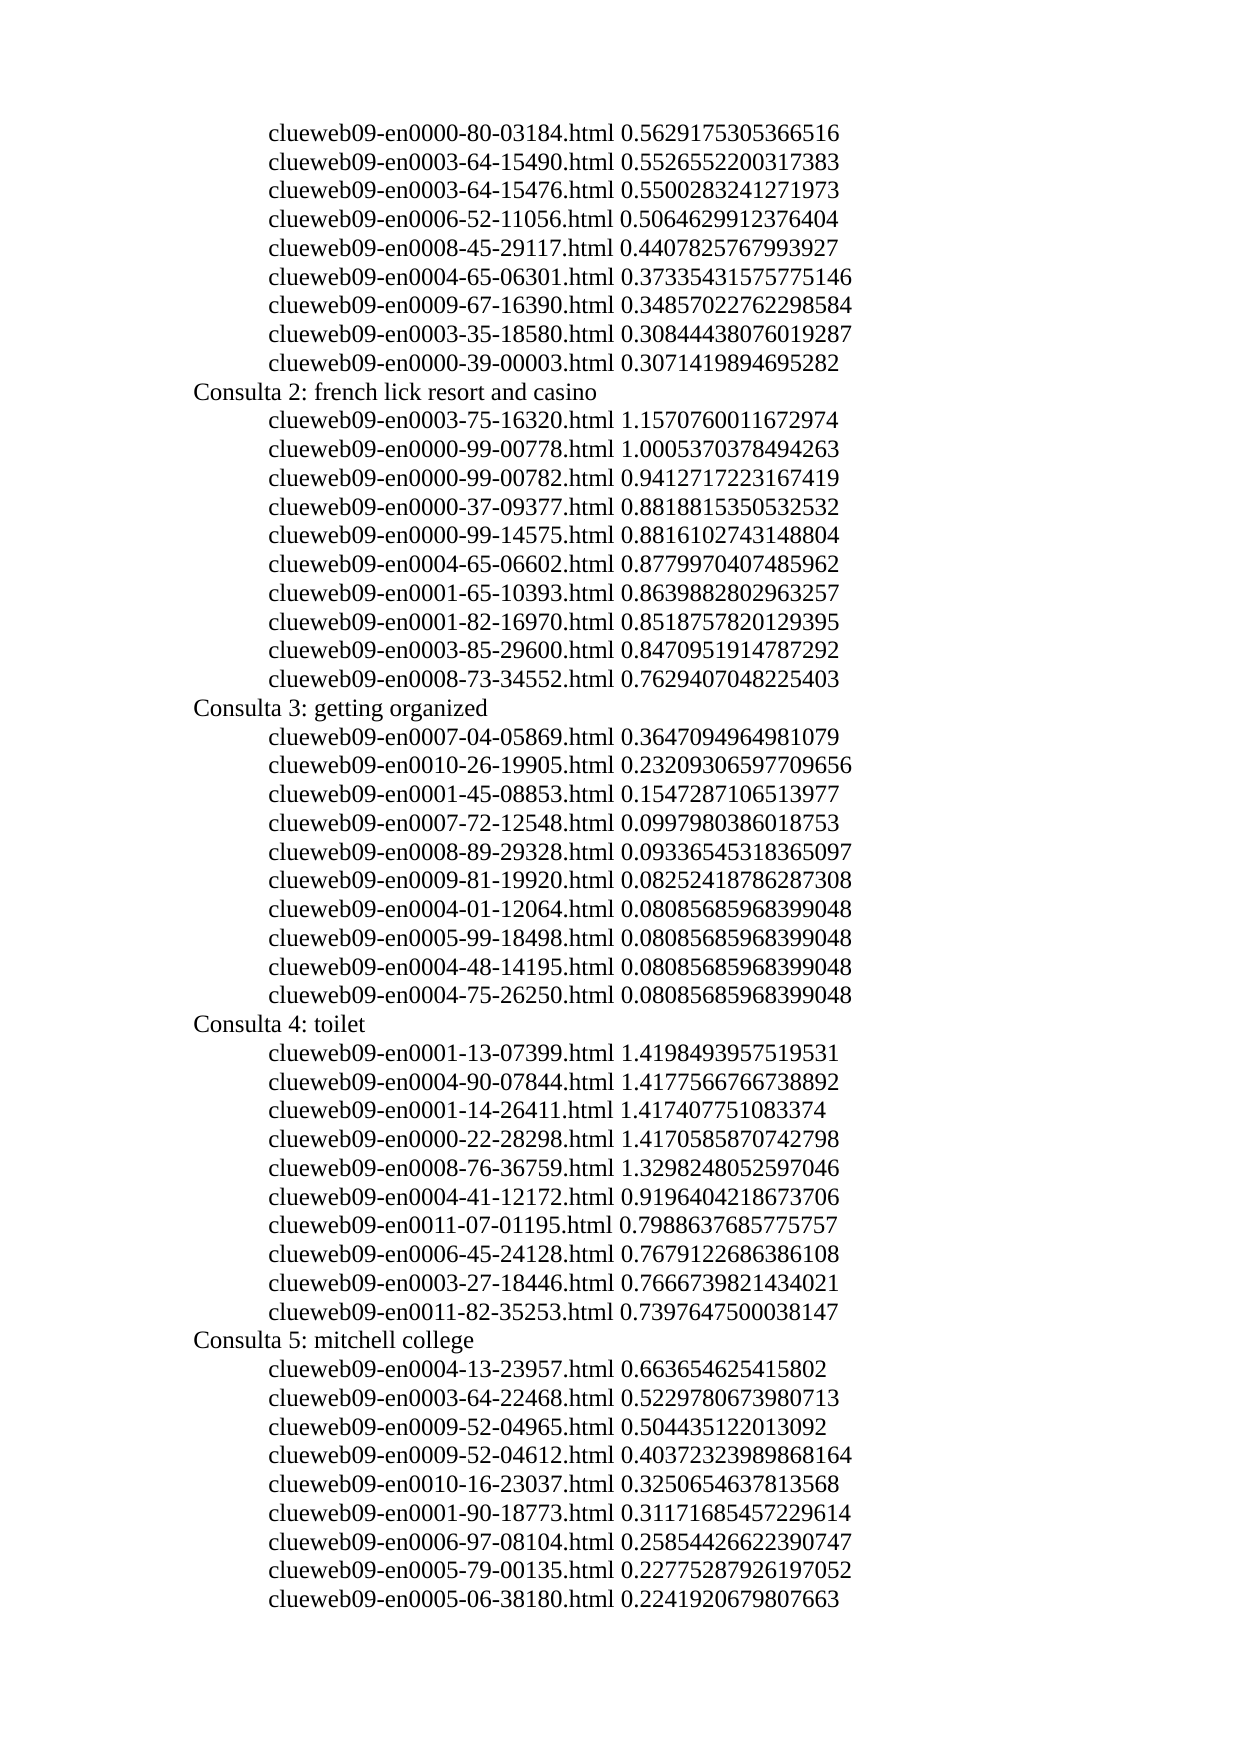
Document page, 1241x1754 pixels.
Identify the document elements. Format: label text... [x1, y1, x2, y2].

text clueweb09-en0009-81-19920.html 0.08252418786287308 [118, 866, 1122, 894]
text Consulta 3: getting organized [118, 693, 1122, 722]
text clueweb09-en0011-82-35253.html 0.7397647500038147 [118, 1297, 1122, 1326]
text clueweb09-en0004-41-12172.html 0.9196404218673706 [118, 1182, 1122, 1211]
text clueweb09-en0005-99-18498.html 0.08085685968399048 [118, 923, 1122, 952]
text clueweb09-en0003-85-29600.html 0.8470951914787292 [118, 636, 1122, 664]
text clueweb09-en0001-65-10393.html 0.8639882802963257 [118, 578, 1122, 607]
text clueweb09-en0003-27-18446.html 0.7666739821434021 [118, 1268, 1122, 1297]
text clueweb09-en0001-13-07399.html 1.4198493957519531 [118, 1038, 1122, 1067]
text Consulta 2: french lick resort and casino [118, 377, 1122, 406]
text clueweb09-en0004-90-07844.html 1.4177566766738892 [118, 1067, 1122, 1096]
text clueweb09-en0004-48-14195.html 0.08085685968399048 [118, 952, 1122, 981]
text clueweb09-en0004-65-06301.html 0.37335431575775146 [118, 262, 1122, 291]
text clueweb09-en0000-37-09377.html 0.8818815350532532 [118, 492, 1122, 521]
text clueweb09-en0004-75-26250.html 0.08085685968399048 [118, 981, 1122, 1009]
text clueweb09-en0004-01-12064.html 0.08085685968399048 [118, 894, 1122, 923]
text clueweb09-en0008-73-34552.html 0.7629407048225403 [118, 664, 1122, 693]
text clueweb09-en0009-52-04965.html 0.504435122013092 [118, 1412, 1122, 1441]
text clueweb09-en0008-89-29328.html 0.09336545318365097 [118, 837, 1122, 866]
text clueweb09-en0004-65-06602.html 0.8779970407485962 [118, 549, 1122, 578]
text clueweb09-en0003-64-15476.html 0.5500283241271973 [118, 176, 1122, 204]
text clueweb09-en0000-80-03184.html 0.5629175305366516 [118, 118, 1122, 147]
text clueweb09-en0010-26-19905.html 0.23209306597709656 [118, 751, 1122, 779]
text clueweb09-en0000-99-00782.html 0.9412717223167419 [118, 463, 1122, 492]
text clueweb09-en0005-06-38180.html 0.2241920679807663 [118, 1584, 1122, 1613]
text clueweb09-en0011-07-01195.html 0.7988637685775757 [118, 1211, 1122, 1239]
text clueweb09-en0000-39-00003.html 0.3071419894695282 [118, 348, 1122, 377]
text clueweb09-en0001-82-16970.html 0.8518757820129395 [118, 607, 1122, 636]
text clueweb09-en0005-79-00135.html 0.22775287926197052 [118, 1556, 1122, 1584]
text clueweb09-en0007-04-05869.html 0.3647094964981079 [118, 722, 1122, 751]
text clueweb09-en0003-35-18580.html 0.30844438076019287 [118, 319, 1122, 348]
text clueweb09-en0006-97-08104.html 0.25854426622390747 [118, 1527, 1122, 1556]
text clueweb09-en0001-90-18773.html 0.31171685457229614 [118, 1498, 1122, 1527]
text clueweb09-en0000-99-00778.html 1.0005370378494263 [118, 434, 1122, 463]
text clueweb09-en0008-76-36759.html 1.3298248052597046 [118, 1153, 1122, 1182]
text clueweb09-en0004-13-23957.html 0.663654625415802 [118, 1354, 1122, 1383]
text clueweb09-en0006-45-24128.html 0.7679122686386108 [118, 1239, 1122, 1268]
text clueweb09-en0008-45-29117.html 0.4407825767993927 [118, 233, 1122, 262]
text clueweb09-en0010-16-23037.html 0.3250654637813568 [118, 1469, 1122, 1498]
text clueweb09-en0001-14-26411.html 1.417407751083374 [118, 1096, 1122, 1124]
text clueweb09-en0009-67-16390.html 0.34857022762298584 [118, 291, 1122, 319]
text clueweb09-en0003-64-22468.html 0.5229780673980713 [118, 1383, 1122, 1412]
text Consulta 4: toilet [118, 1009, 1122, 1038]
text clueweb09-en0007-72-12548.html 0.0997980386018753 [118, 808, 1122, 837]
text Consulta 5: mitchell college [118, 1326, 1122, 1354]
text clueweb09-en0003-64-15490.html 0.5526552200317383 [118, 147, 1122, 176]
text clueweb09-en0001-45-08853.html 0.1547287106513977 [118, 779, 1122, 808]
text clueweb09-en0003-75-16320.html 1.1570760011672974 [118, 406, 1122, 434]
text clueweb09-en0006-52-11056.html 0.5064629912376404 [118, 204, 1122, 233]
text clueweb09-en0000-99-14575.html 0.8816102743148804 [118, 521, 1122, 549]
text clueweb09-en0000-22-28298.html 1.4170585870742798 [118, 1124, 1122, 1153]
text clueweb09-en0009-52-04612.html 0.40372323989868164 [118, 1441, 1122, 1469]
